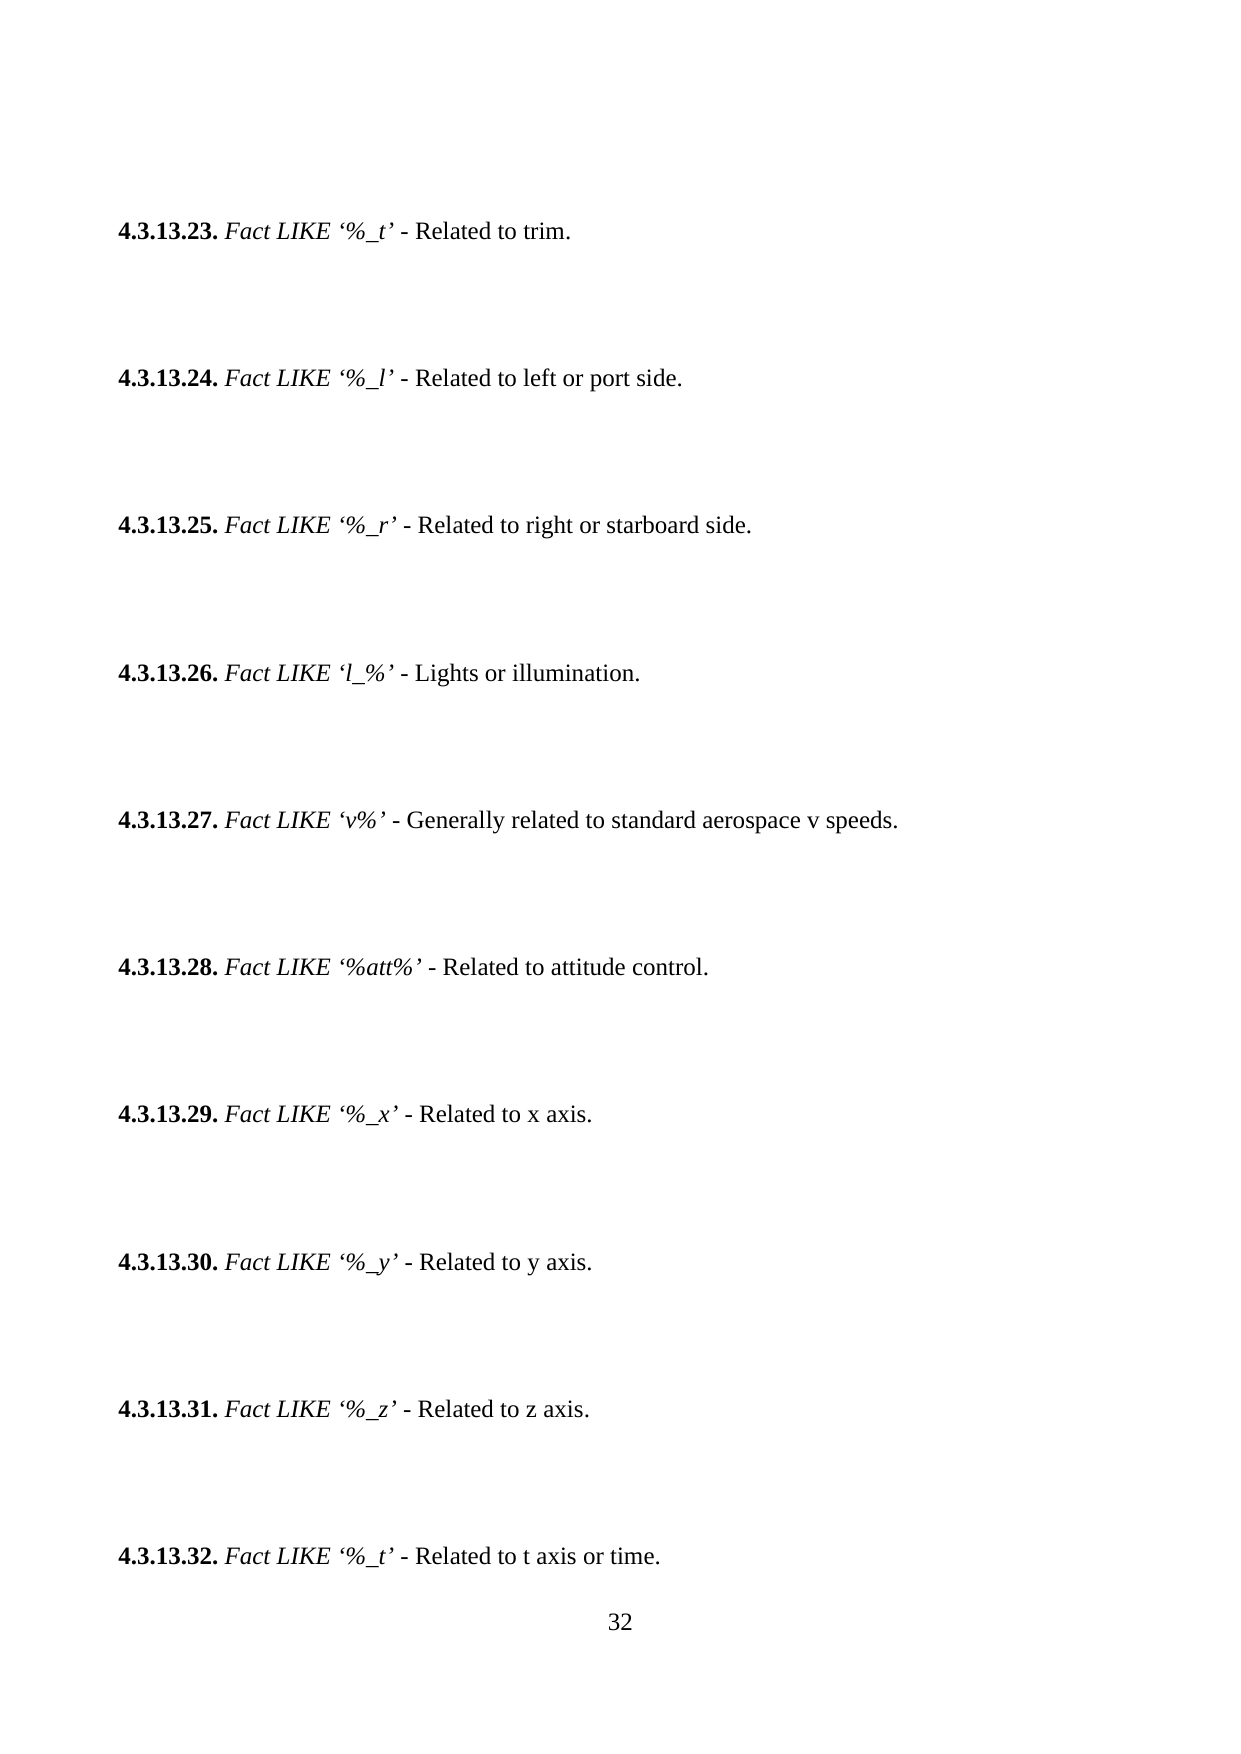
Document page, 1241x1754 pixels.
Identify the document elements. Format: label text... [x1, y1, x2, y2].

text 4.3.13.28. Fact LIKE ‘%att%’ - Related to attitude control. [118, 952, 1122, 981]
text 4.3.13.31. Fact LIKE ‘%_z’ - Related to z axis. [118, 1394, 1122, 1422]
text 4.3.13.25. Fact LIKE ‘%_r’ - Related to right or starboard side. [118, 511, 1122, 539]
text 4.3.13.30. Fact LIKE ‘%_y’ - Related to y axis. [118, 1247, 1122, 1275]
text 4.3.13.23. Fact LIKE ‘%_t’ - Related to trim. [118, 216, 1122, 245]
text 4.3.13.24. Fact LIKE ‘%_l’ - Related to left or port side. [118, 363, 1122, 392]
text 4.3.13.29. Fact LIKE ‘%_x’ - Related to x axis. [118, 1099, 1122, 1128]
text 4.3.13.27. Fact LIKE ‘v%’ - Generally related to standard aerospace v speeds. [118, 805, 1122, 834]
text 4.3.13.32. Fact LIKE ‘%_t’ - Related to t axis or time. [118, 1541, 1122, 1570]
text 4.3.13.26. Fact LIKE ‘l_%’ - Lights or illumination. [118, 658, 1122, 687]
